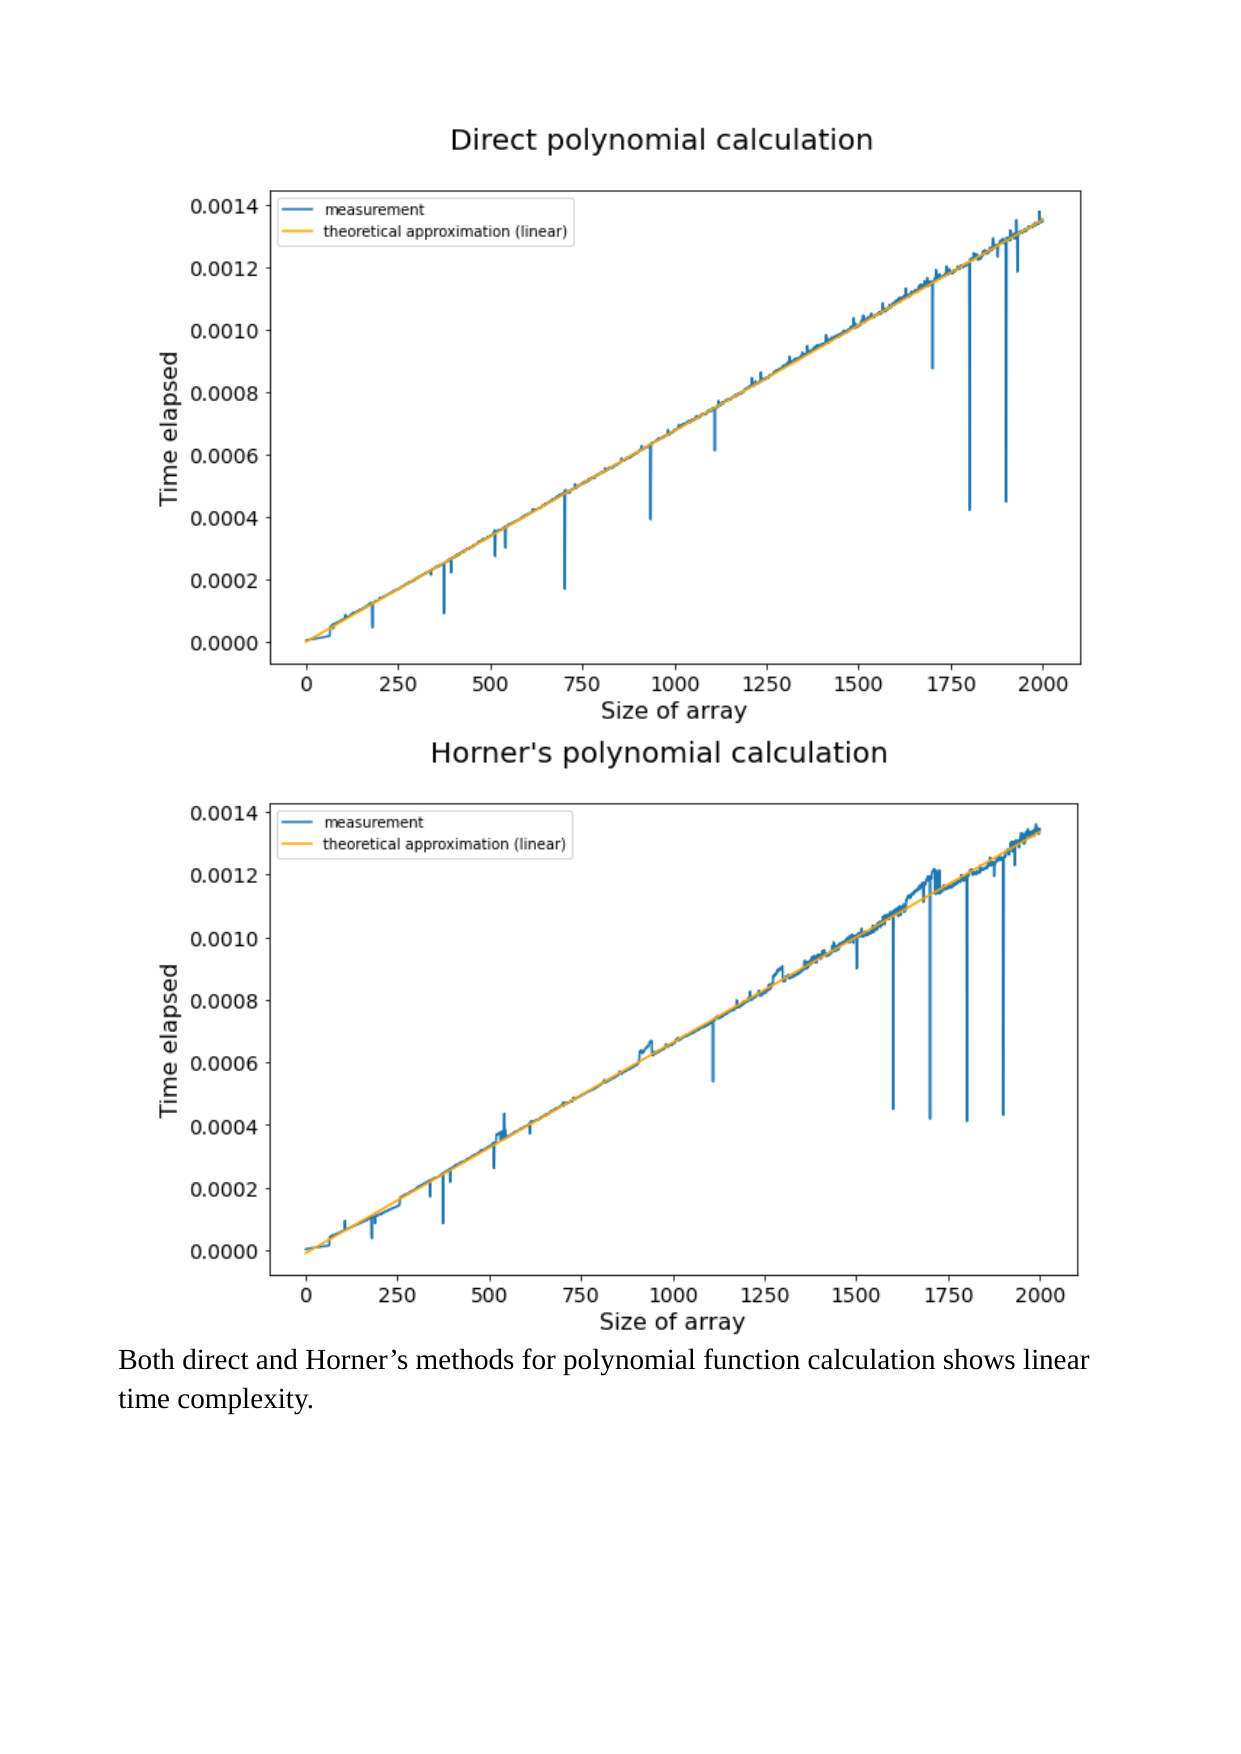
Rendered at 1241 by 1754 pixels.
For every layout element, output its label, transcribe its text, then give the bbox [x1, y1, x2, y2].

picture [151, 118, 1089, 1343]
text Both direct and Horner’s methods for polynomial function calculation shows linear time complexity. [118, 118, 1122, 1414]
